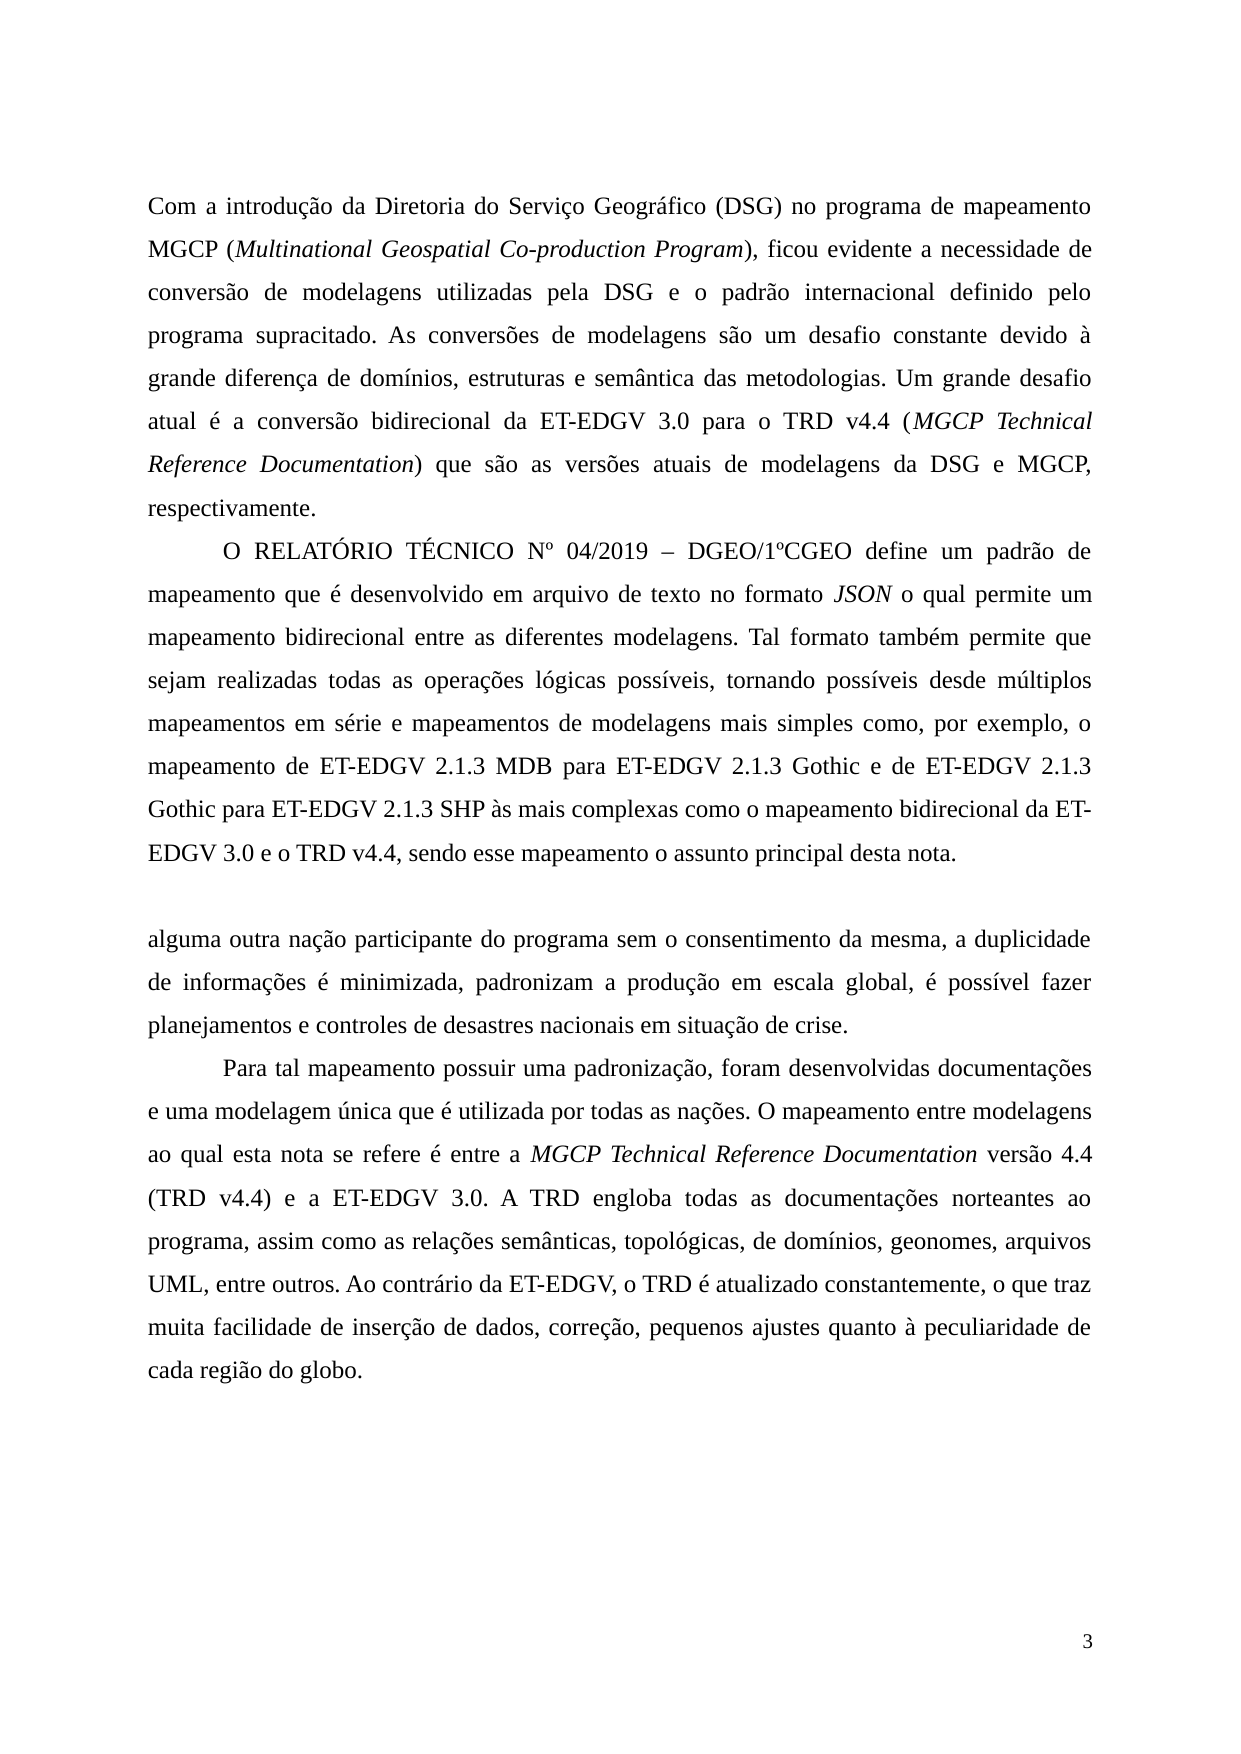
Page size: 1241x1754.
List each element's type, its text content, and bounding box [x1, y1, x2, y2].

text Com a introdução da Diretoria do Serviço Geográfico (DSG) no programa de mapeamento MGCP (Multinational Geospatial Co-production Program), ficou evidente a necessidade de conversão de modelagens utilizadas pela DSG e o padrão internacional definido pelo programa supracitado. As conversões de modelagens são um desafio constante devido à grande diferença de domínios, estruturas e semântica das metodologias. Um grande desafio atual é a conversão bidirecional da ET-EDGV 3.0 para o TRD v4.4 (MGCP Technical Reference Documentation) que são as versões atuais de modelagens da DSG e MGCP, respectivamente. [148, 191, 1092, 521]
text Para tal mapeamento possuir uma padronização, foram desenvolvidas documentações e uma modelagem única que é utilizada por todas as nações. O mapeamento entre modelagens ao qual esta nota se refere é entre a MGCP Technical Reference Documentation versão 4.4 (TRD v4.4) e a ET-EDGV 3.0. A TRD engloba todas as documentações norteantes ao programa, assim como as relações semânticas, topológicas, de domínios, geonomes, arquivos UML, entre outros. Ao contrário da ET-EDGV, o TRD é atualizado constantemente, o que traz muita facilidade de inserção de dados, correção, pequenos ajustes quanto à peculiaridade de cada região do globo. [148, 1053, 1092, 1384]
text O RELATÓRIO TÉCNICO Nº 04/2019 – DGEO/1ºCGEO define um padrão de mapeamento que é desenvolvido em arquivo de texto no formato JSON o qual permite um mapeamento bidirecional entre as diferentes modelagens. Tal formato também permite que sejam realizadas todas as operações lógicas possíveis, tornando possíveis desde múltiplos mapeamentos em série e mapeamentos de modelagens mais simples como, por exemplo, o mapeamento de ET-EDGV 2.1.3 MDB para ET-EDGV 2.1.3 Gothic e de ET-EDGV 2.1.3 Gothic para ET-EDGV 2.1.3 SHP às mais complexas como o mapeamento bidirecional da ET-EDGV 3.0 e o TRD v4.4, sendo esse mapeamento o assunto principal desta nota. [148, 536, 1092, 866]
text alguma outra nação participante do programa sem o consentimento da mesma, a duplicidade de informações é minimizada, padronizam a produção em escala global, é possível fazer planejamentos e controles de desastres nacionais em situação de crise. [148, 924, 1092, 1039]
